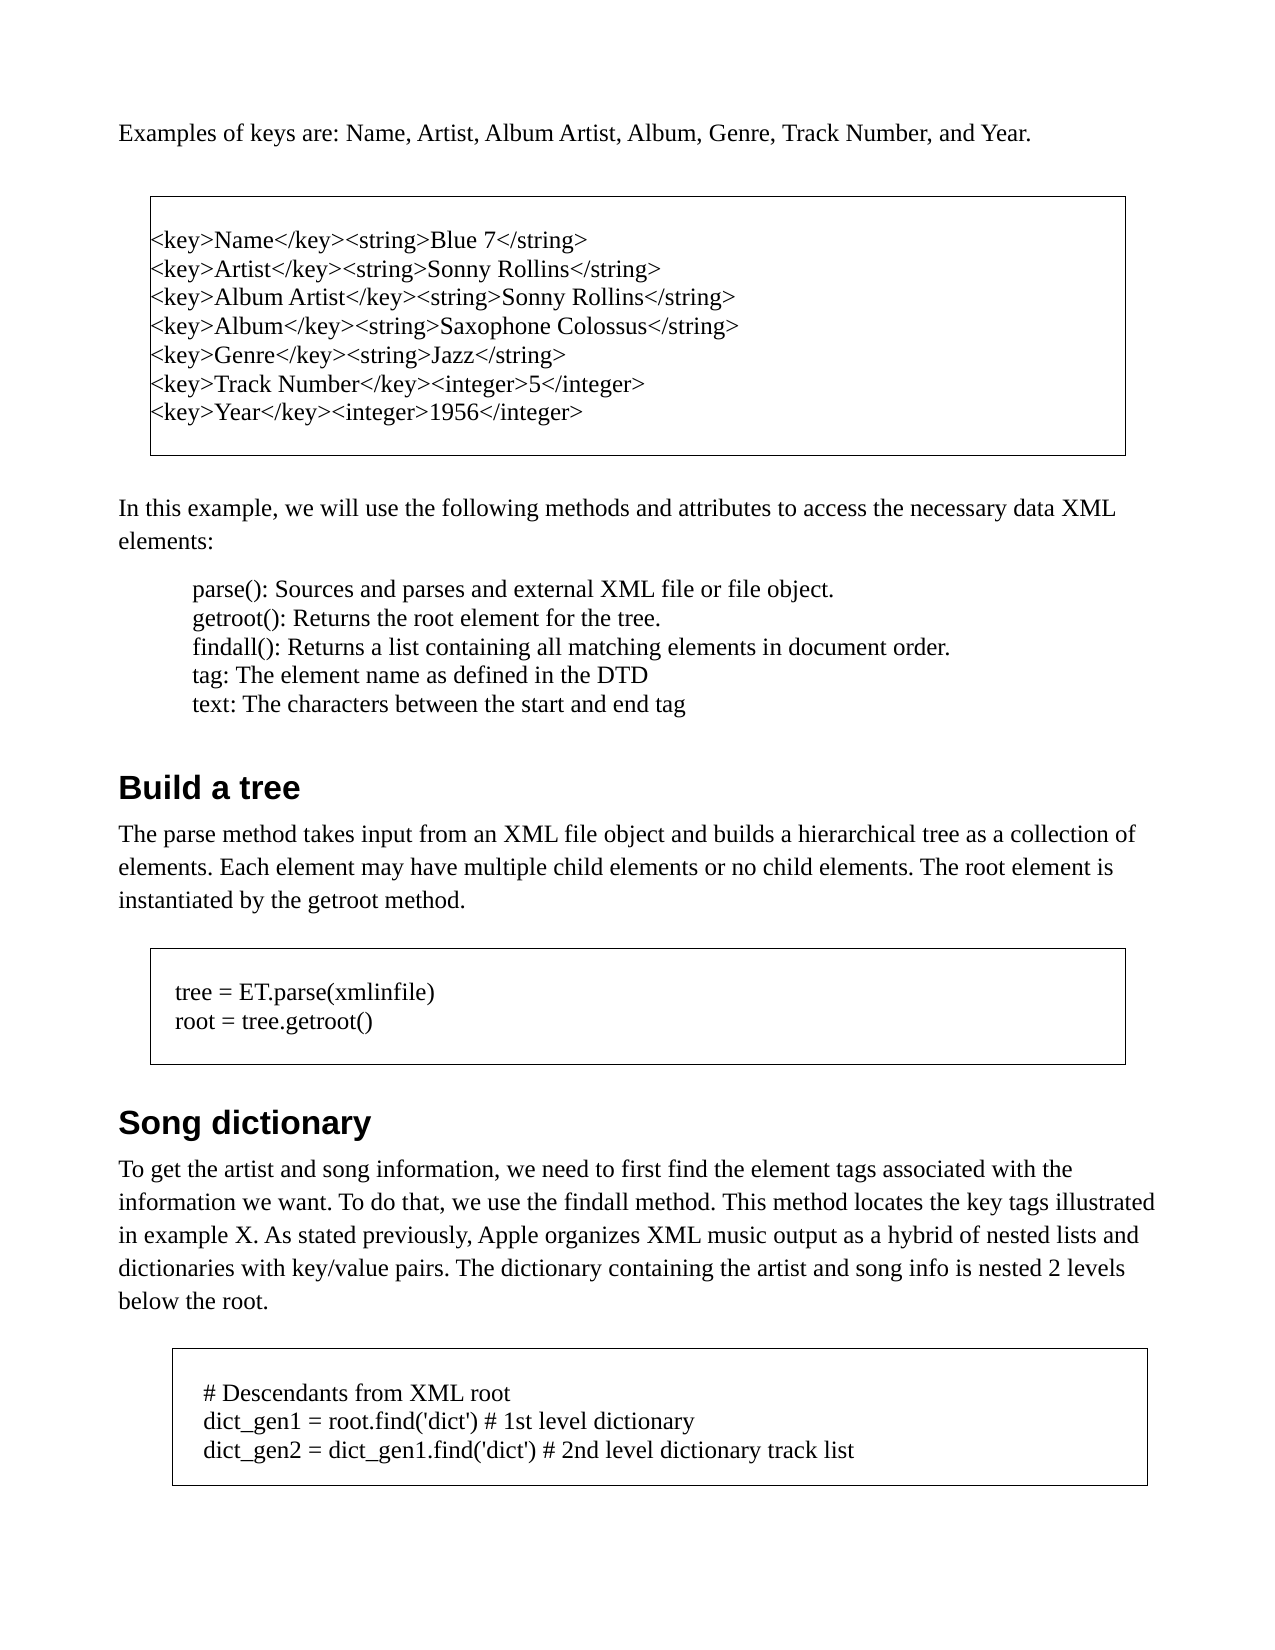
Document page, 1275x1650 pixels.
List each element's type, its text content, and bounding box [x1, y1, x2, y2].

text getroot(): Returns the root element for the tree. [192, 603, 1157, 632]
subtitle Song dictionary [118, 953, 1157, 1142]
text Examples of keys are: Name, Artist, Album Artist, Album, Genre, Track Number, and Year. [118, 118, 1157, 147]
text findall(): Returns a list containing all matching elements in document order. [192, 632, 1157, 660]
text text: The characters between the start and end tag [192, 689, 1157, 718]
text The parse method takes input from an XML file object and builds a hierarchical tree as a collection of elements. Each element may have multiple child elements or no child elements. The root element is instantiated by the getroot method. [118, 819, 1157, 913]
text In this example, we will use the following methods and attributes to access the necessary data XML elements: [118, 196, 1157, 555]
text tag: The element name as defined in the DTD [192, 660, 1157, 689]
subtitle Build a tree [118, 767, 1157, 806]
text parse(): Sources and parses and external XML file or file object. [192, 574, 1157, 603]
text To get the artist and song information, we need to first find the element tags associated with the information we want. To do that, we use the findall method. This method locates the key tags illustrated in example X. As stated previously, Apple organizes XML music output as a hybrid of nested lists and dictionaries with key/value pairs. The dictionary containing the artist and song info is nested 2 levels below the root. [118, 1154, 1157, 1315]
